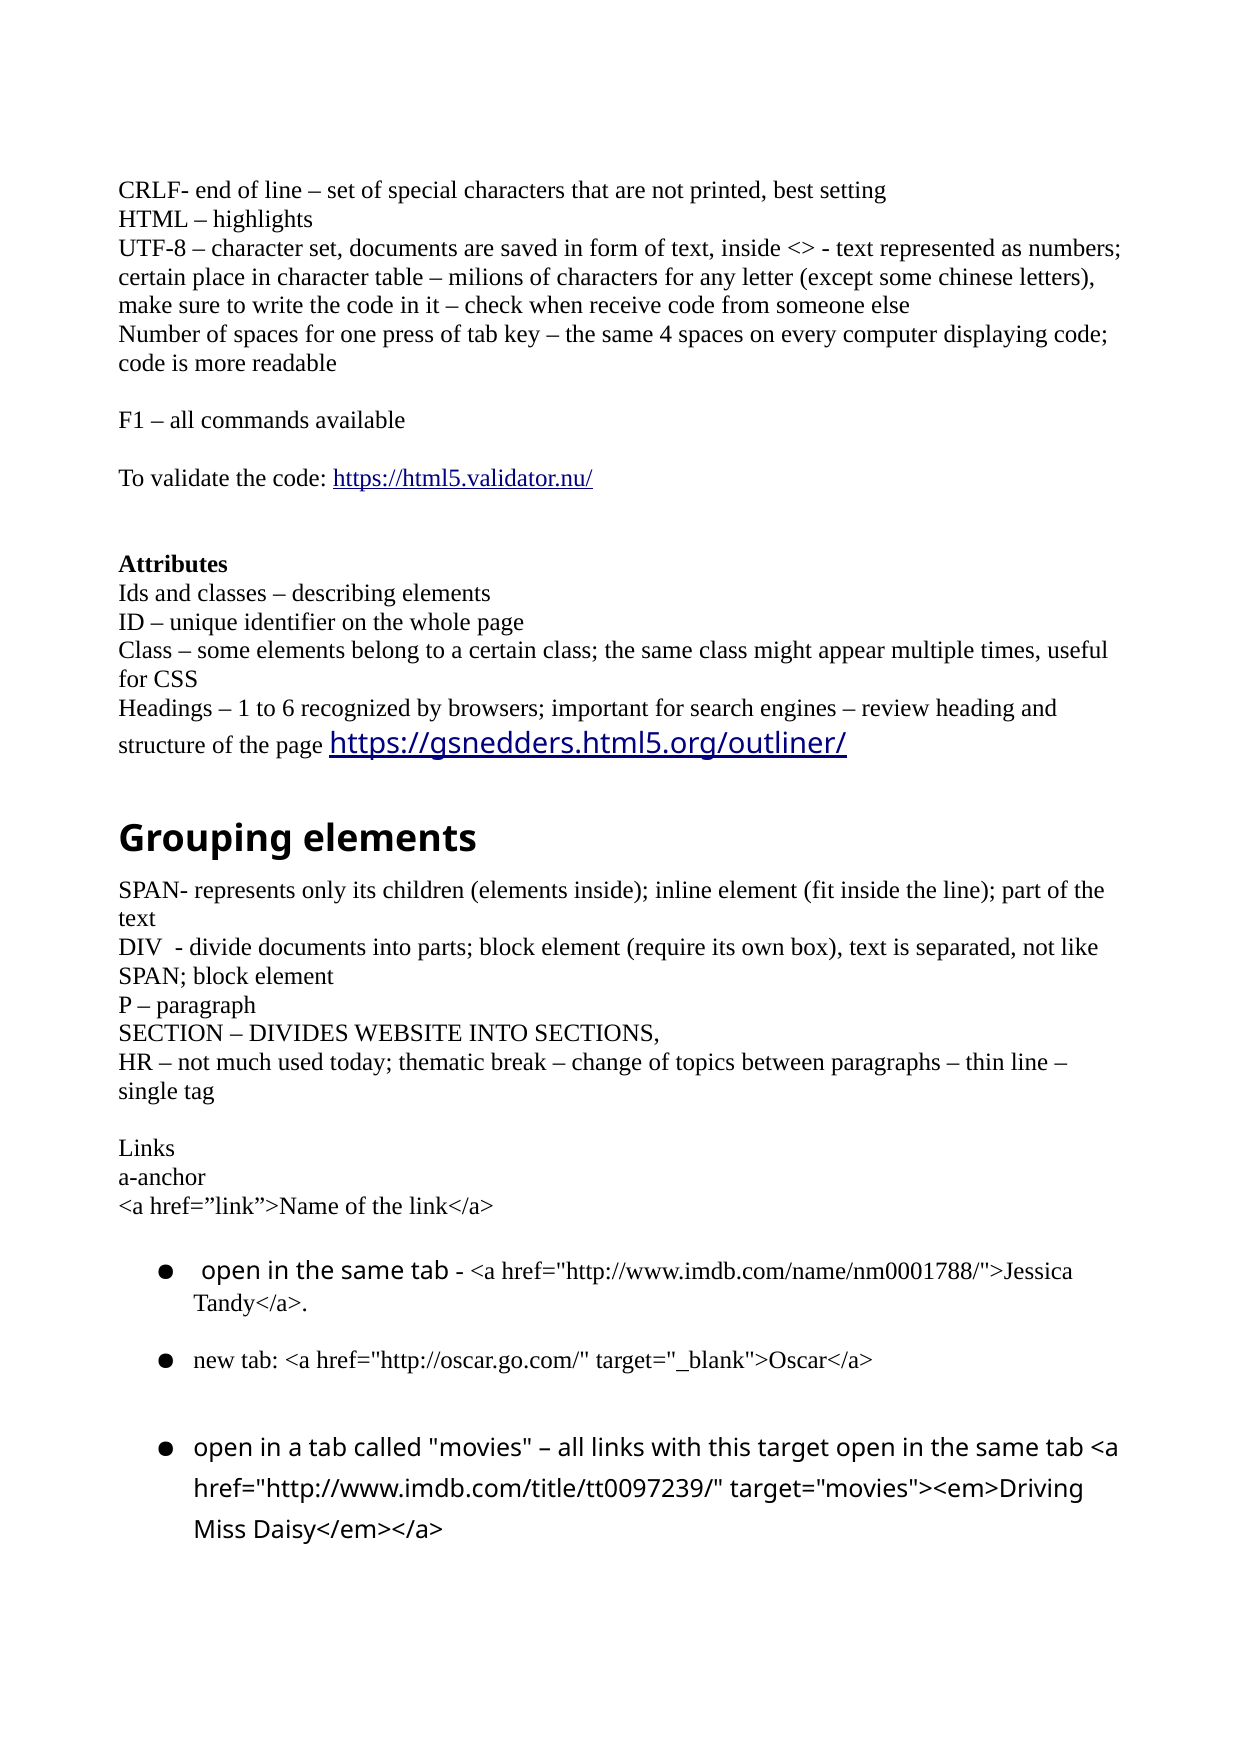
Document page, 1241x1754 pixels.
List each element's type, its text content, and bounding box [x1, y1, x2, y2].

text <a href=”link”>Name of the link</a> [118, 1191, 1122, 1220]
text Headings – 1 to 6 recognized by browsers; important for search engines – review heading and structure of the page https://gsnedders.html5.org/outliner/ [118, 693, 1122, 762]
text CRLF- end of line – set of special characters that are not printed, best setting [118, 176, 1122, 204]
text F1 – all commands available [118, 406, 1122, 434]
list open in a tab called "movies" – all links with this target open in the same tab <a href="http://www.imdb.com/title/tt0097239/" target="movies"><em>Driving Miss Daisy</em></a> [156, 1430, 1122, 1546]
text Number of spaces for one press of tab key – the same 4 spaces on every computer displaying code; code is more readable [118, 319, 1122, 377]
subtitle Grouping elements [118, 811, 1122, 862]
text Class – some elements belong to a certain class; the same class might appear multiple times, useful for CSS [118, 636, 1122, 693]
text HR – not much used today; thematic break – change of topics between paragraphs – thin line – single tag [118, 1047, 1122, 1105]
text Ids and classes – describing elements [118, 578, 1122, 607]
text a-anchor [118, 1162, 1122, 1191]
text HTML – highlights [118, 204, 1122, 233]
text Links [118, 1133, 1122, 1162]
text SECTION – DIVIDES WEBSITE INTO SECTIONS, [118, 1018, 1122, 1047]
text To validate the code: https://html5.validator.nu/ [118, 463, 1122, 492]
list open in the same tab - <a href="http://www.imdb.com/name/nm0001788/">Jessica Tandy</a>. [156, 1248, 1122, 1317]
text UTF-8 – character set, documents are saved in form of text, inside <> - text represented as numbers; certain place in character table – milions of characters for any letter (except some chinese letters), make sure to write the code in it – check when receive code from someone else [118, 233, 1122, 319]
text SPAN- represents only its children (elements inside); inline element (fit inside the line); part of the text [118, 875, 1122, 932]
text Attributes [118, 549, 1122, 578]
list new tab: <a href="http://oscar.go.com/" target="_blank">Oscar</a> [156, 1346, 1122, 1374]
text P – paragraph [118, 990, 1122, 1018]
text DIV - divide documents into parts; block element (require its own box), text is separated, not like SPAN; block element [118, 932, 1122, 990]
text ID – unique identifier on the whole page [118, 607, 1122, 636]
